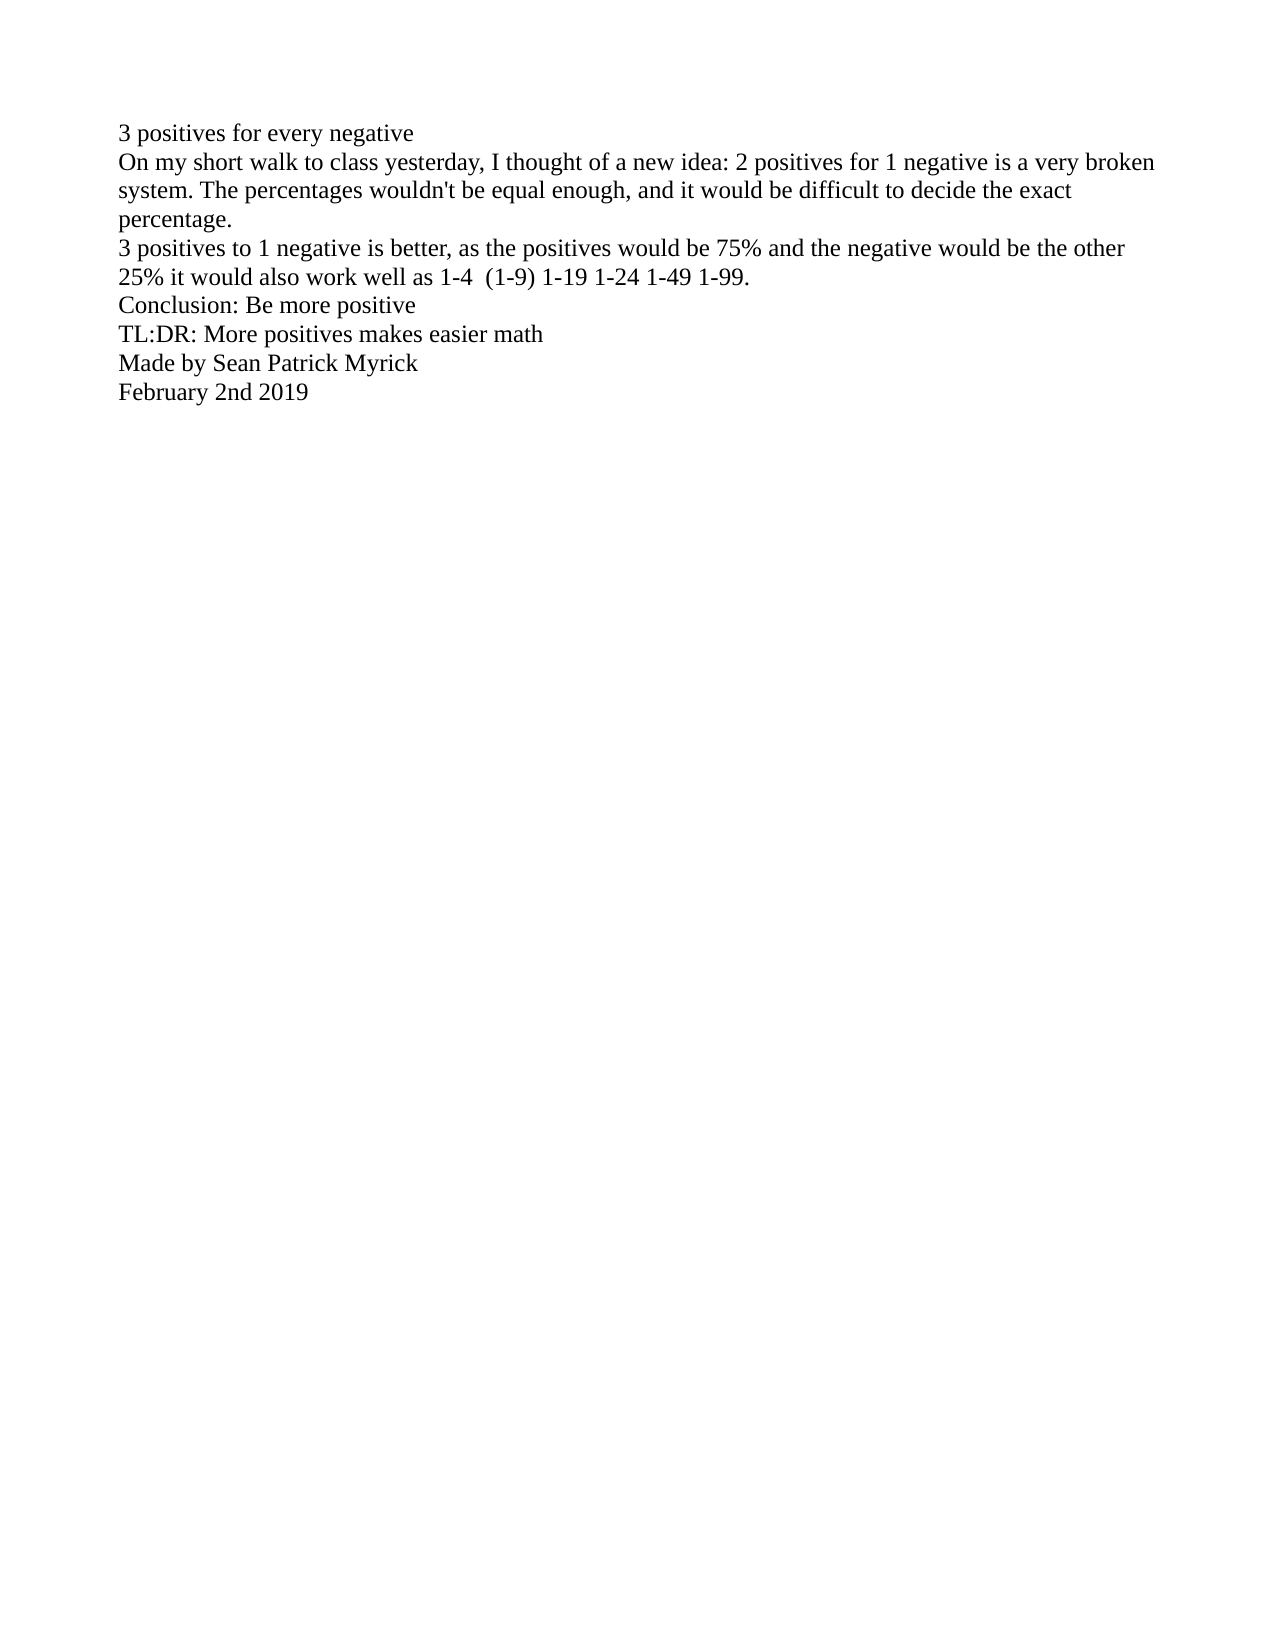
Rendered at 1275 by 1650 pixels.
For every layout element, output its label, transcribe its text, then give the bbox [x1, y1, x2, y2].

text Made by Sean Patrick Myrick [118, 348, 1157, 377]
text February 2nd 2019 [118, 377, 1157, 406]
text Conclusion: Be more positive [118, 291, 1157, 319]
text On my short walk to class yesterday, I thought of a new idea: 2 positives for 1 negative is a very broken system. The percentages wouldn't be equal enough, and it would be difficult to decide the exact percentage. [118, 147, 1157, 233]
text TL:DR: More positives makes easier math [118, 319, 1157, 348]
text 3 positives for every negative [118, 118, 1157, 147]
text 3 positives to 1 negative is better, as the positives would be 75% and the negative would be the other 25% it would also work well as 1-4 (1-9) 1-19 1-24 1-49 1-99. [118, 233, 1157, 291]
